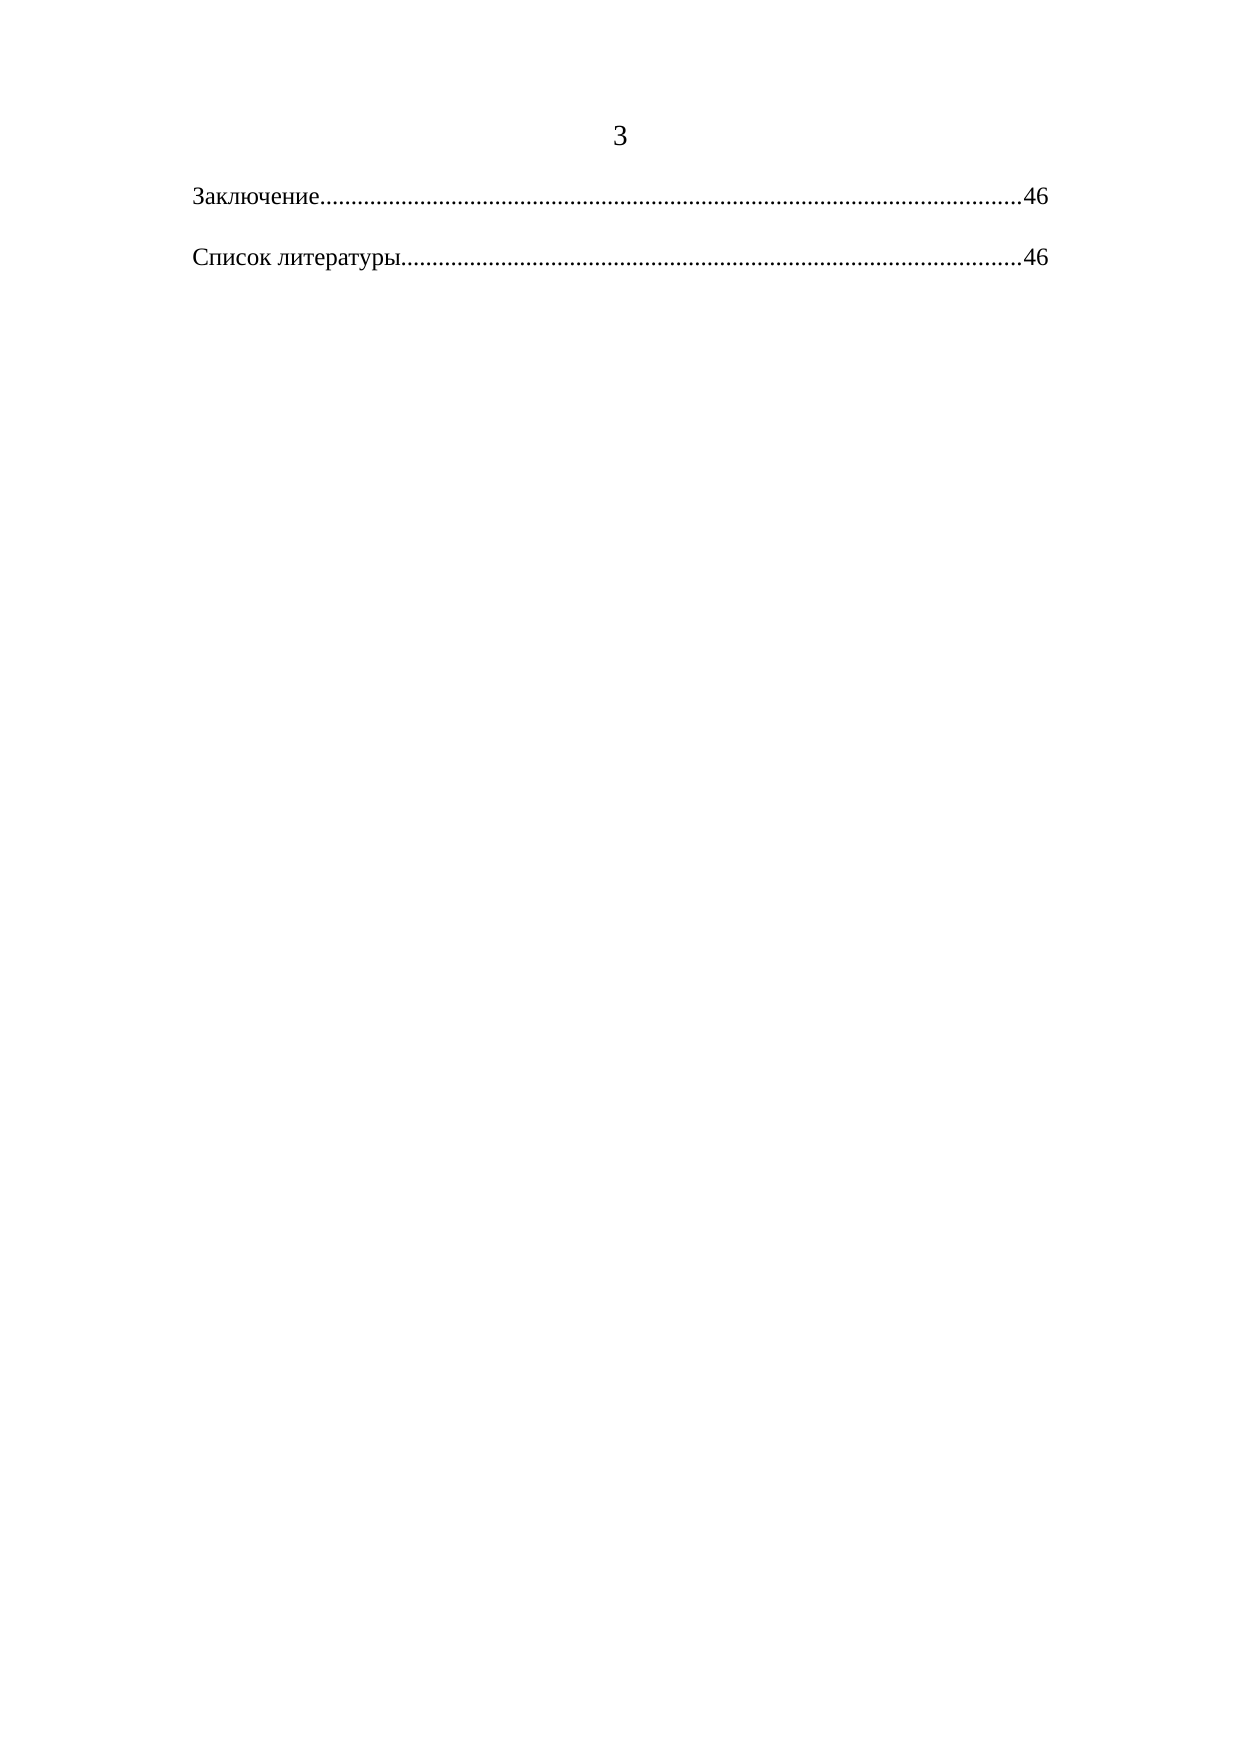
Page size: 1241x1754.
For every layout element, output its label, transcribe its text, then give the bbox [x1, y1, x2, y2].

text Список литературы 46 [118, 242, 1122, 271]
text Заключение 46 [118, 181, 1122, 210]
